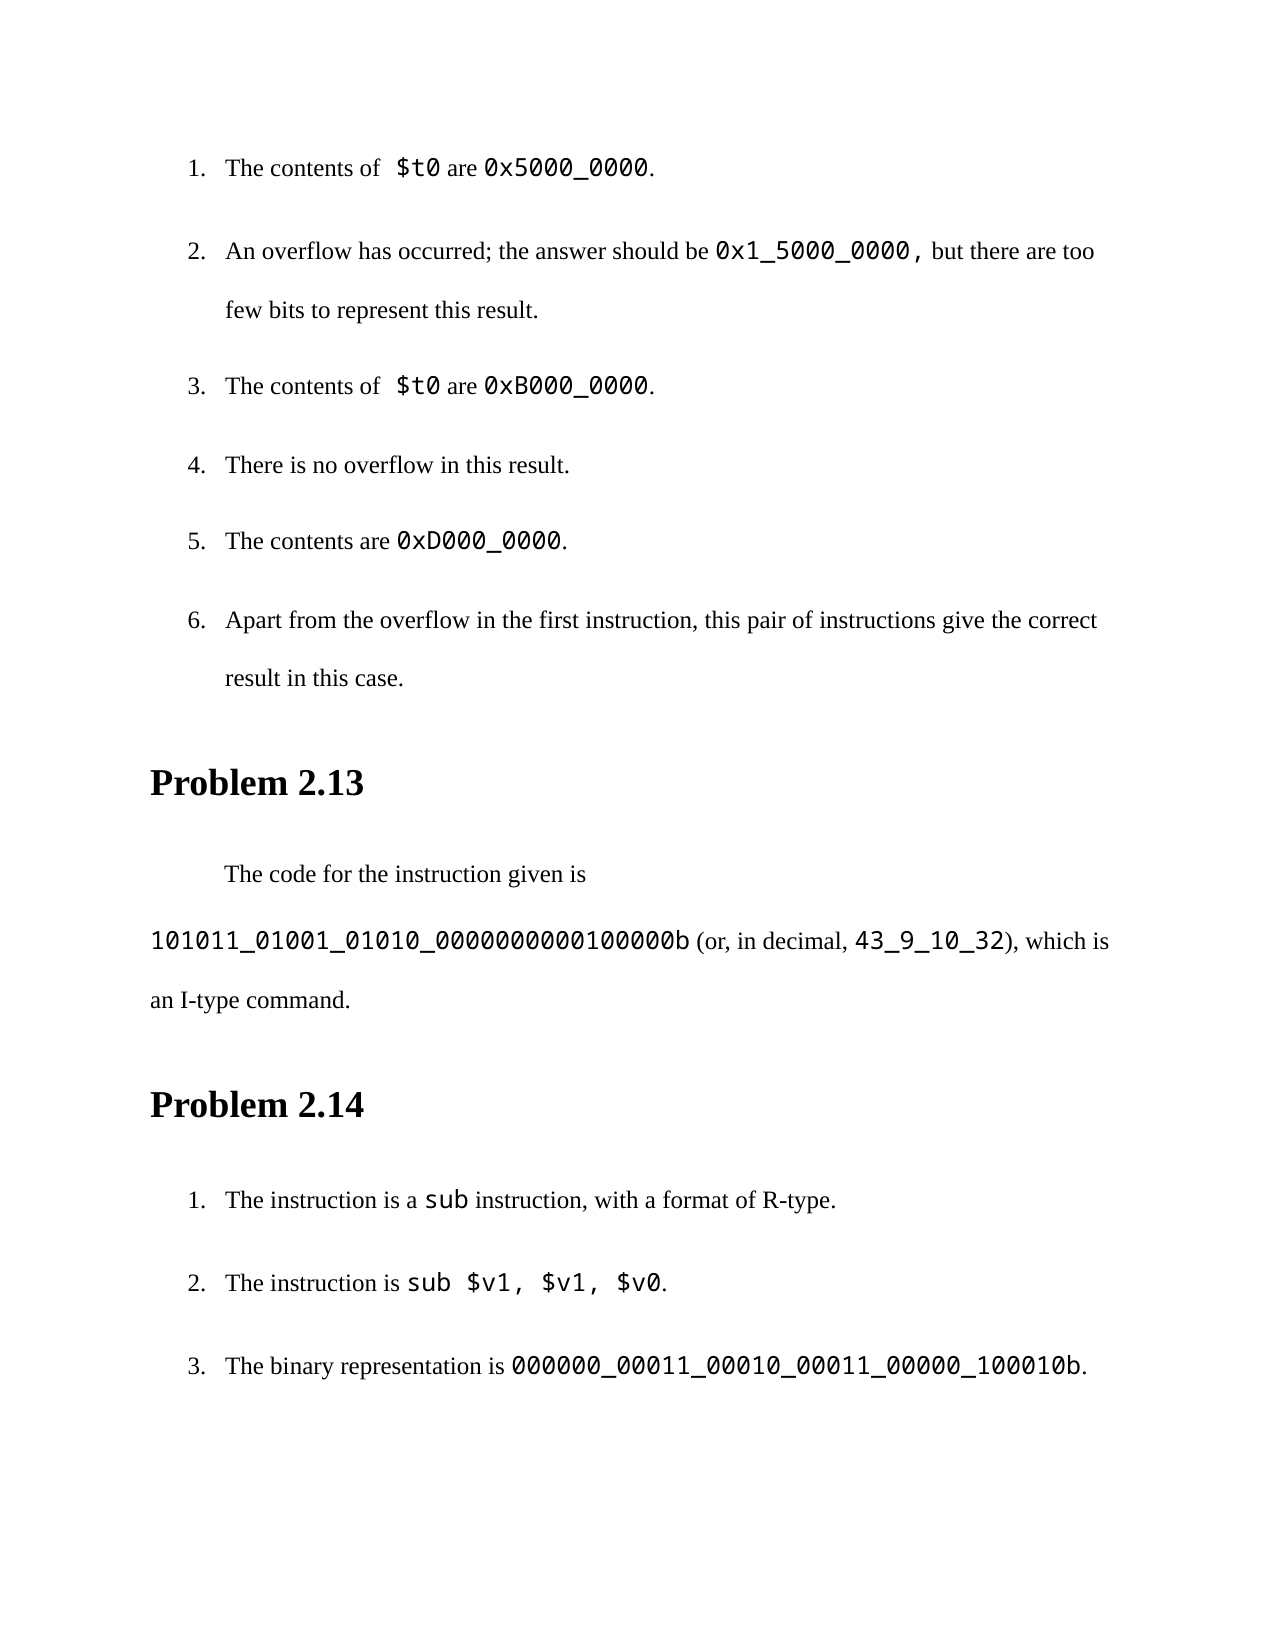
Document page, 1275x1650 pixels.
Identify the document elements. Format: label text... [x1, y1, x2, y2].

list The contents of $t0 are 0x5000_0000. [187, 150, 1125, 184]
list The binary representation is 000000_00011_00010_00011_00000_100010b. [187, 1347, 1125, 1381]
list An overflow has occurred; the answer should be 0x1_5000_0000, but there are too few bits to represent this result. [187, 233, 1125, 324]
list The instruction is a sub instruction, with a format of R-type. [187, 1182, 1125, 1216]
list Apart from the overflow in the first instruction, this pair of instructions give the correct result in this case. [187, 605, 1125, 691]
subtitle Problem 2.13 [150, 760, 1125, 803]
subtitle Problem 2.14 [150, 1082, 1125, 1126]
list There is no overflow in this result. [187, 450, 1125, 479]
list The instruction is sub $v1, $v1, $v0. [187, 1265, 1125, 1299]
list The contents are 0xD000_0000. [187, 522, 1125, 556]
text The code for the instruction given is 101011_01001_01010_0000000000100000b (or, in decimal, 43_9_10_32), which is an I-type command. [150, 859, 1125, 1014]
list The contents of $t0 are 0xB000_0000. [187, 368, 1125, 402]
